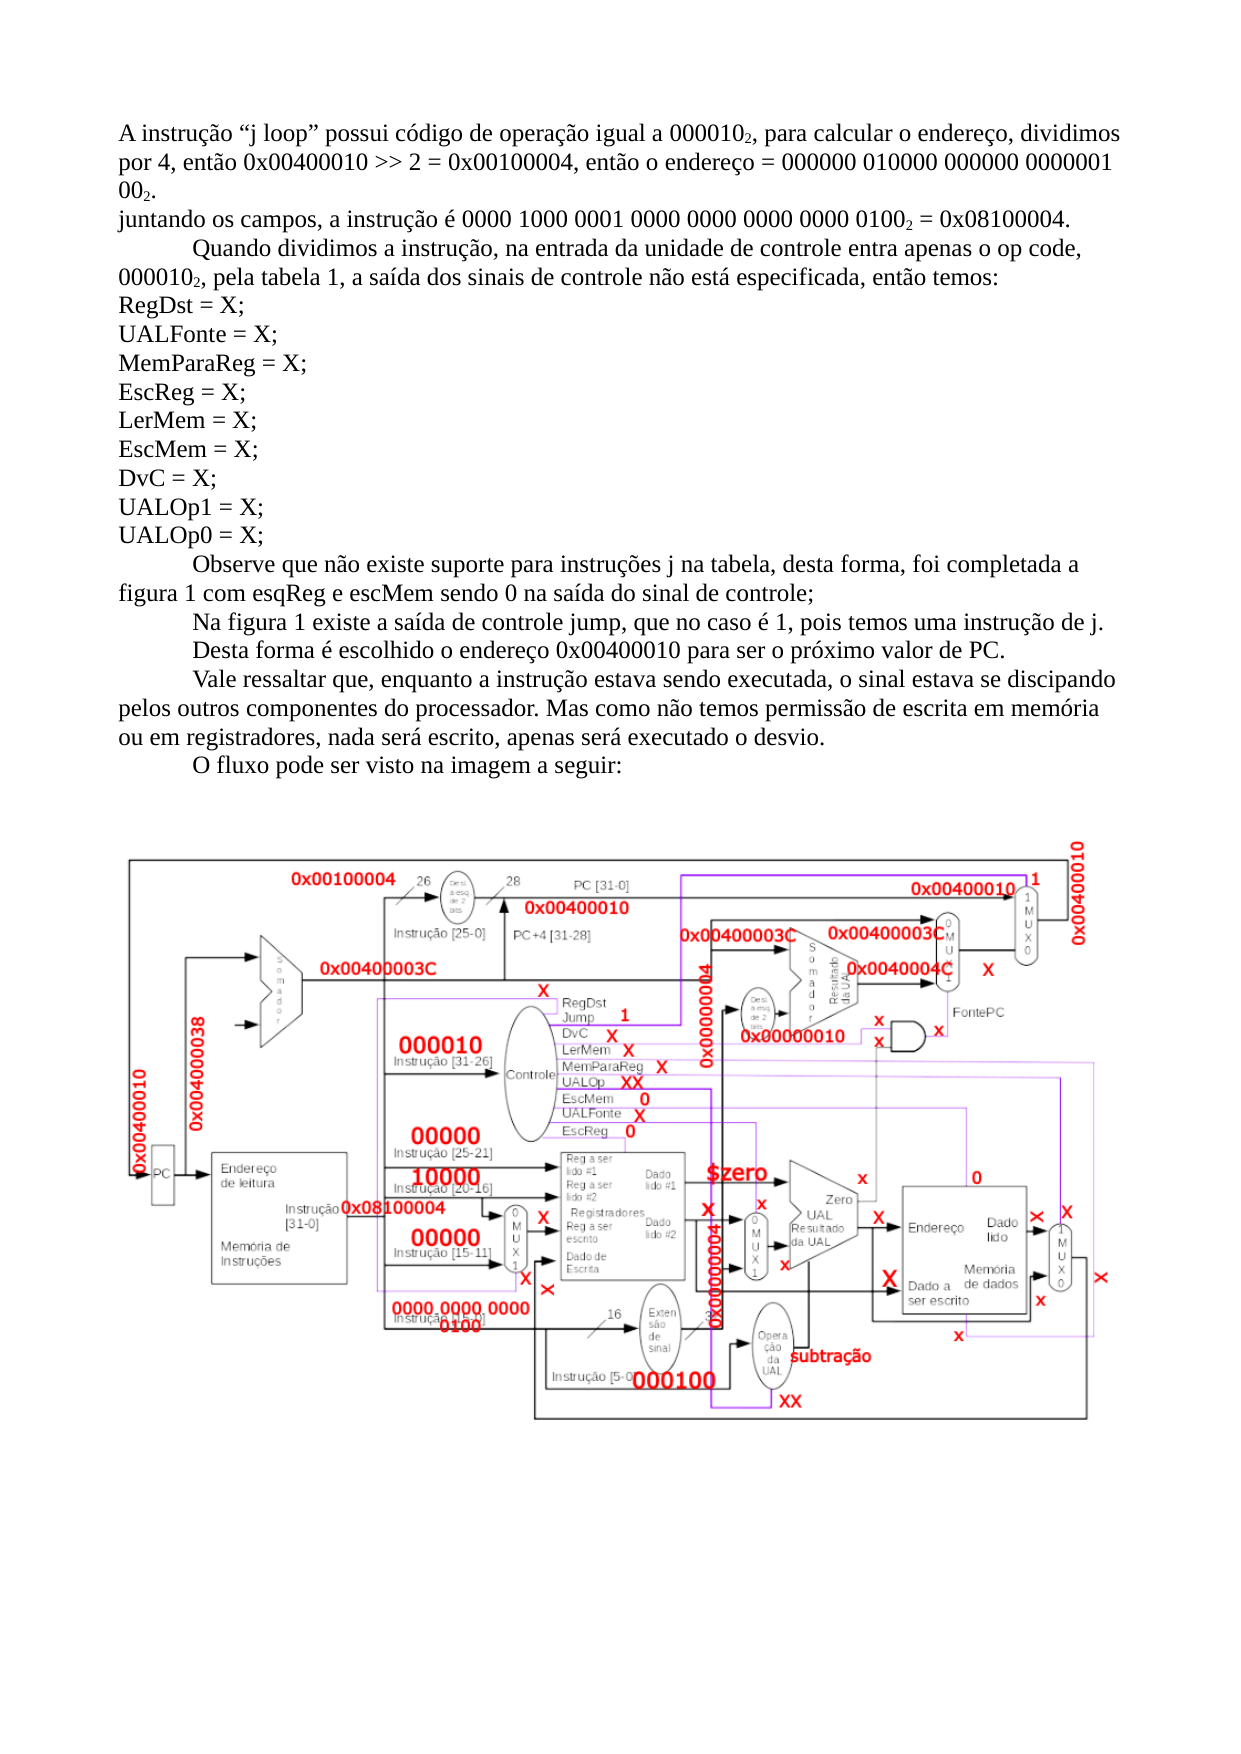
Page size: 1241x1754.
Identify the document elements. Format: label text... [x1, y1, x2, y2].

text LerMem = X; [118, 406, 1122, 434]
text O fluxo pode ser visto na imagem a seguir: [118, 751, 1122, 779]
text A instrução “j loop” possui código de operação igual a 0000102, para calcular o endereço, dividimos por 4, então 0x00400010 >> 2 = 0x00100004, então o endereço = 000000 010000 000000 0000001 002. [118, 118, 1122, 204]
text Desta forma é escolhido o endereço 0x00400010 para ser o próximo valor de PC. [118, 636, 1122, 664]
text UALOp1 = X; [118, 492, 1122, 521]
text MemParaReg = X; [118, 348, 1122, 377]
text Vale ressaltar que, enquanto a instrução estava sendo executada, o sinal estava se discipando pelos outros componentes do processador. Mas como não temos permissão de escrita em memória ou em registradores, nada será escrito, apenas será executado o desvio. [118, 664, 1122, 751]
text Observe que não existe suporte para instruções j na tabela, desta forma, foi completada a figura 1 com esqReg e escMem sendo 0 na saída do sinal de controle; [118, 549, 1122, 607]
text juntando os campos, a instrução é 0000 1000 0001 0000 0000 0000 0000 01002 = 0x08100004. [118, 204, 1122, 233]
text EscMem = X; [118, 434, 1122, 463]
text UALFonte = X; [118, 319, 1122, 348]
text UALOp0 = X; [118, 521, 1122, 549]
text DvC = X; [118, 463, 1122, 492]
text Na figura 1 existe a saída de controle jump, que no caso é 1, pois temos uma instrução de j. [118, 607, 1122, 636]
text RegDst = X; [118, 291, 1122, 319]
text Quando dividimos a instrução, na entrada da unidade de controle entra apenas o op code, 0000102, pela tabela 1, a saída dos sinais de controle não está especificada, então temos: [118, 233, 1122, 291]
picture [118, 779, 1123, 1485]
text EscReg = X; [118, 377, 1122, 406]
